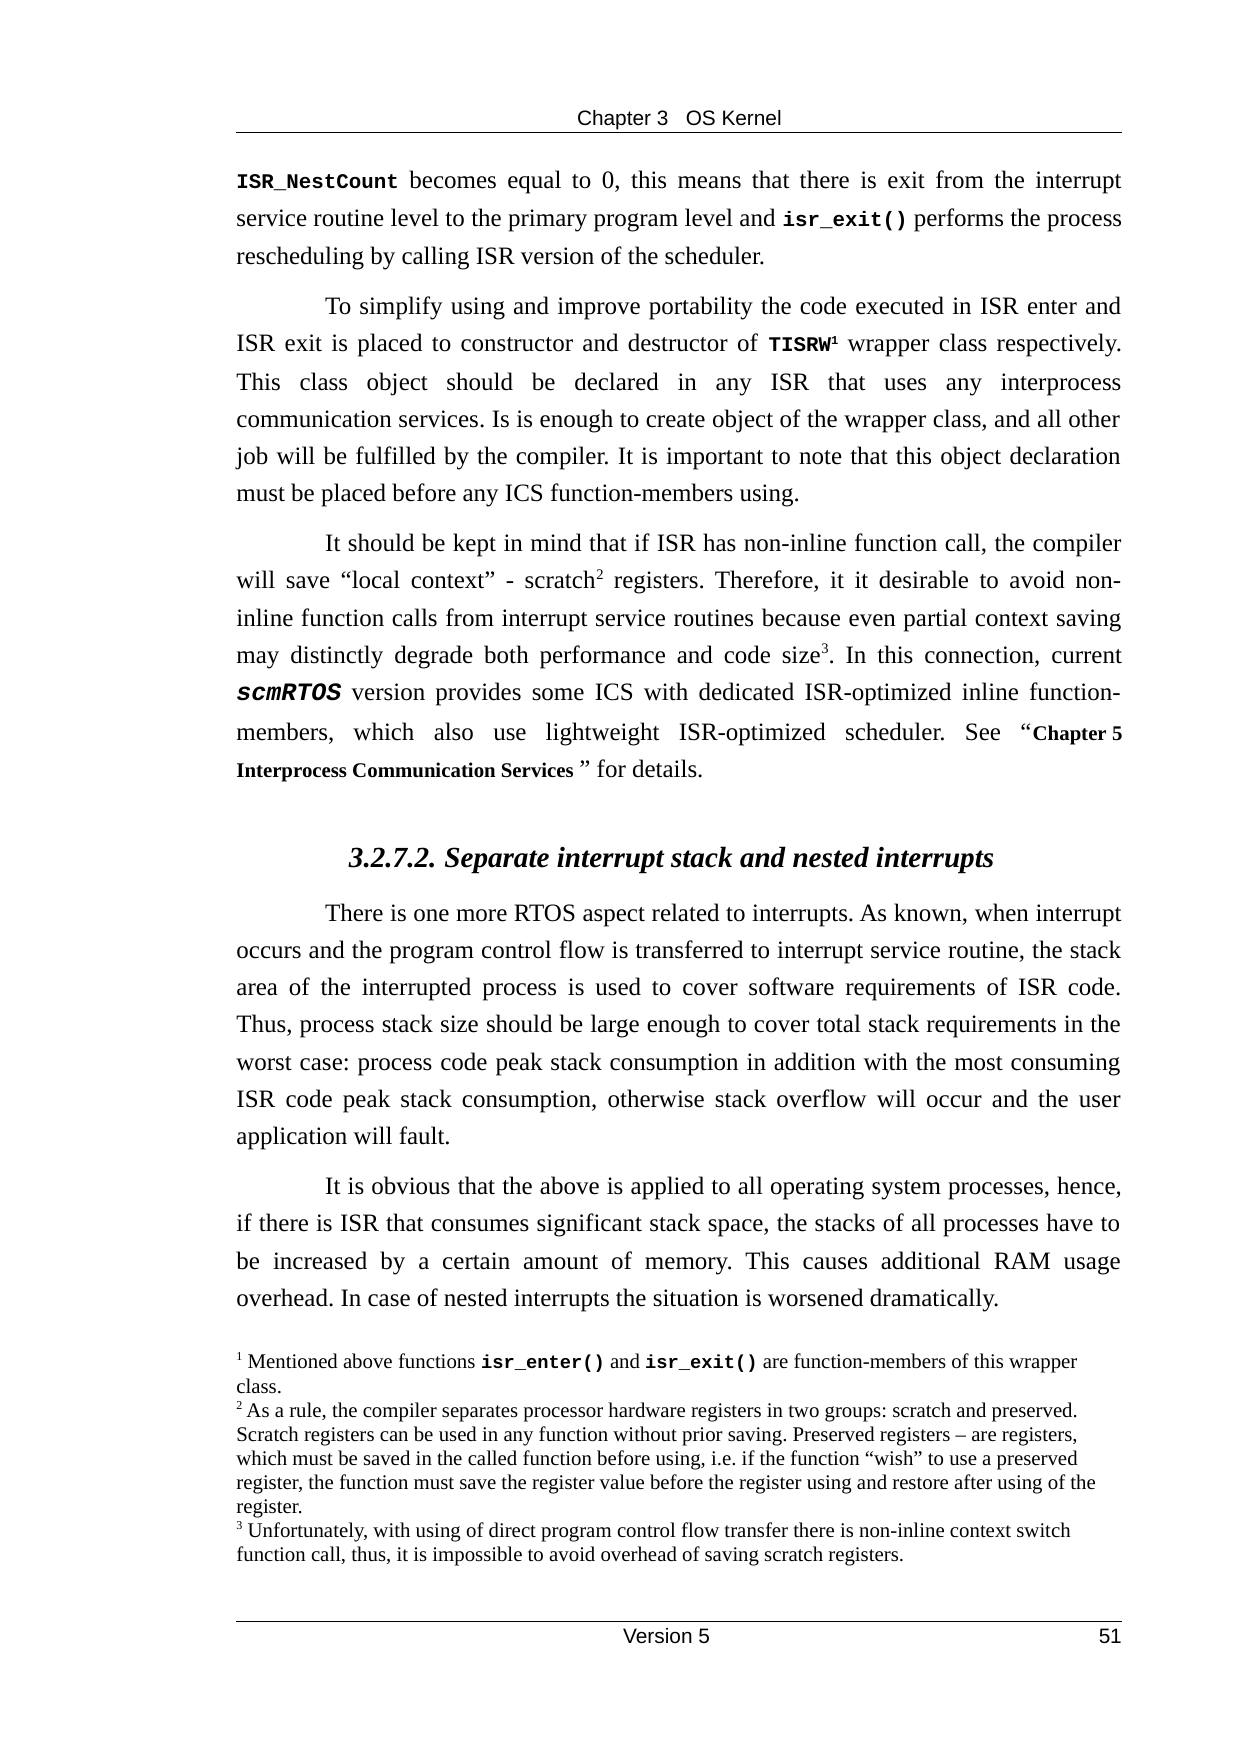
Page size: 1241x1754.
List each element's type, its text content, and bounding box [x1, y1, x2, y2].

text It is obvious that the above is applied to all operating system processes, hence, if there is ISR that consumes significant stack space, the stacks of all processes have to be increased by a certain amount of memory. This causes additional RAM usage overhead. In case of nested interrupts the situation is worsened dramatically. [236, 1171, 1122, 1312]
text To simplify using and improve portability the code executed in ISR enter and ISR exit is placed to constructor and destructor of TISRW wrapper class respectively. This class object should be declared in any ISR that uses any interprocess communication services. Is is enough to create object of the wrapper class, and all other job will be fulfilled by the compiler. It is important to note that this object declaration must be placed before any ICS function-members using. [236, 291, 1122, 507]
subtitle Separate interrupt stack and nested interrupts [349, 840, 1122, 873]
text ISR_NestCount becomes equal to 0, this means that there is exit from the interrupt service routine level to the primary program level and isr_exit() performs the process rescheduling by calling ISR version of the scheduler. [236, 165, 1122, 270]
text It should be kept in mind that if ISR has non-inline function call, the compiler will save “local context” - scratch registers. Therefore, it it desirable to avoid non-inline function calls from interrupt service routines because even partial context saving may distinctly degrade both performance and code size. In this connection, current scmRTOS version provides some ICS with dedicated ISR-optimized inline function-members, which also use lightweight ISR-optimized scheduler. See “Chapter 5 Interprocess Communication Services ” for details. [236, 528, 1122, 783]
text Mentioned above functions isr_enter() and isr_exit() are function-members of this wrapper class. [236, 1348, 1122, 1398]
text As a rule, the compiler separates processor hardware registers in two groups: scratch and preserved. Scratch registers can be used in any function without prior saving. Preserved registers – are registers, which must be saved in the called function before using, i.e. if the function “wish” to use a preserved register, the function must save the register value before the register using and restore after using of the register. [236, 1398, 1122, 1518]
text Unfortunately, with using of direct program control flow transfer there is non-inline context switch function call, thus, it is impossible to avoid overhead of saving scratch registers. [236, 1518, 1122, 1566]
text There is one more RTOS aspect related to interrupts. As known, when interrupt occurs and the program control flow is transferred to interrupt service routine, the stack area of the interrupted process is used to cover software requirements of ISR code. Thus, process stack size should be large enough to cover total stack requirements in the worst case: process code peak stack consumption in addition with the most consuming ISR code peak stack consumption, otherwise stack overflow will occur and the user application will fault. [236, 898, 1122, 1150]
